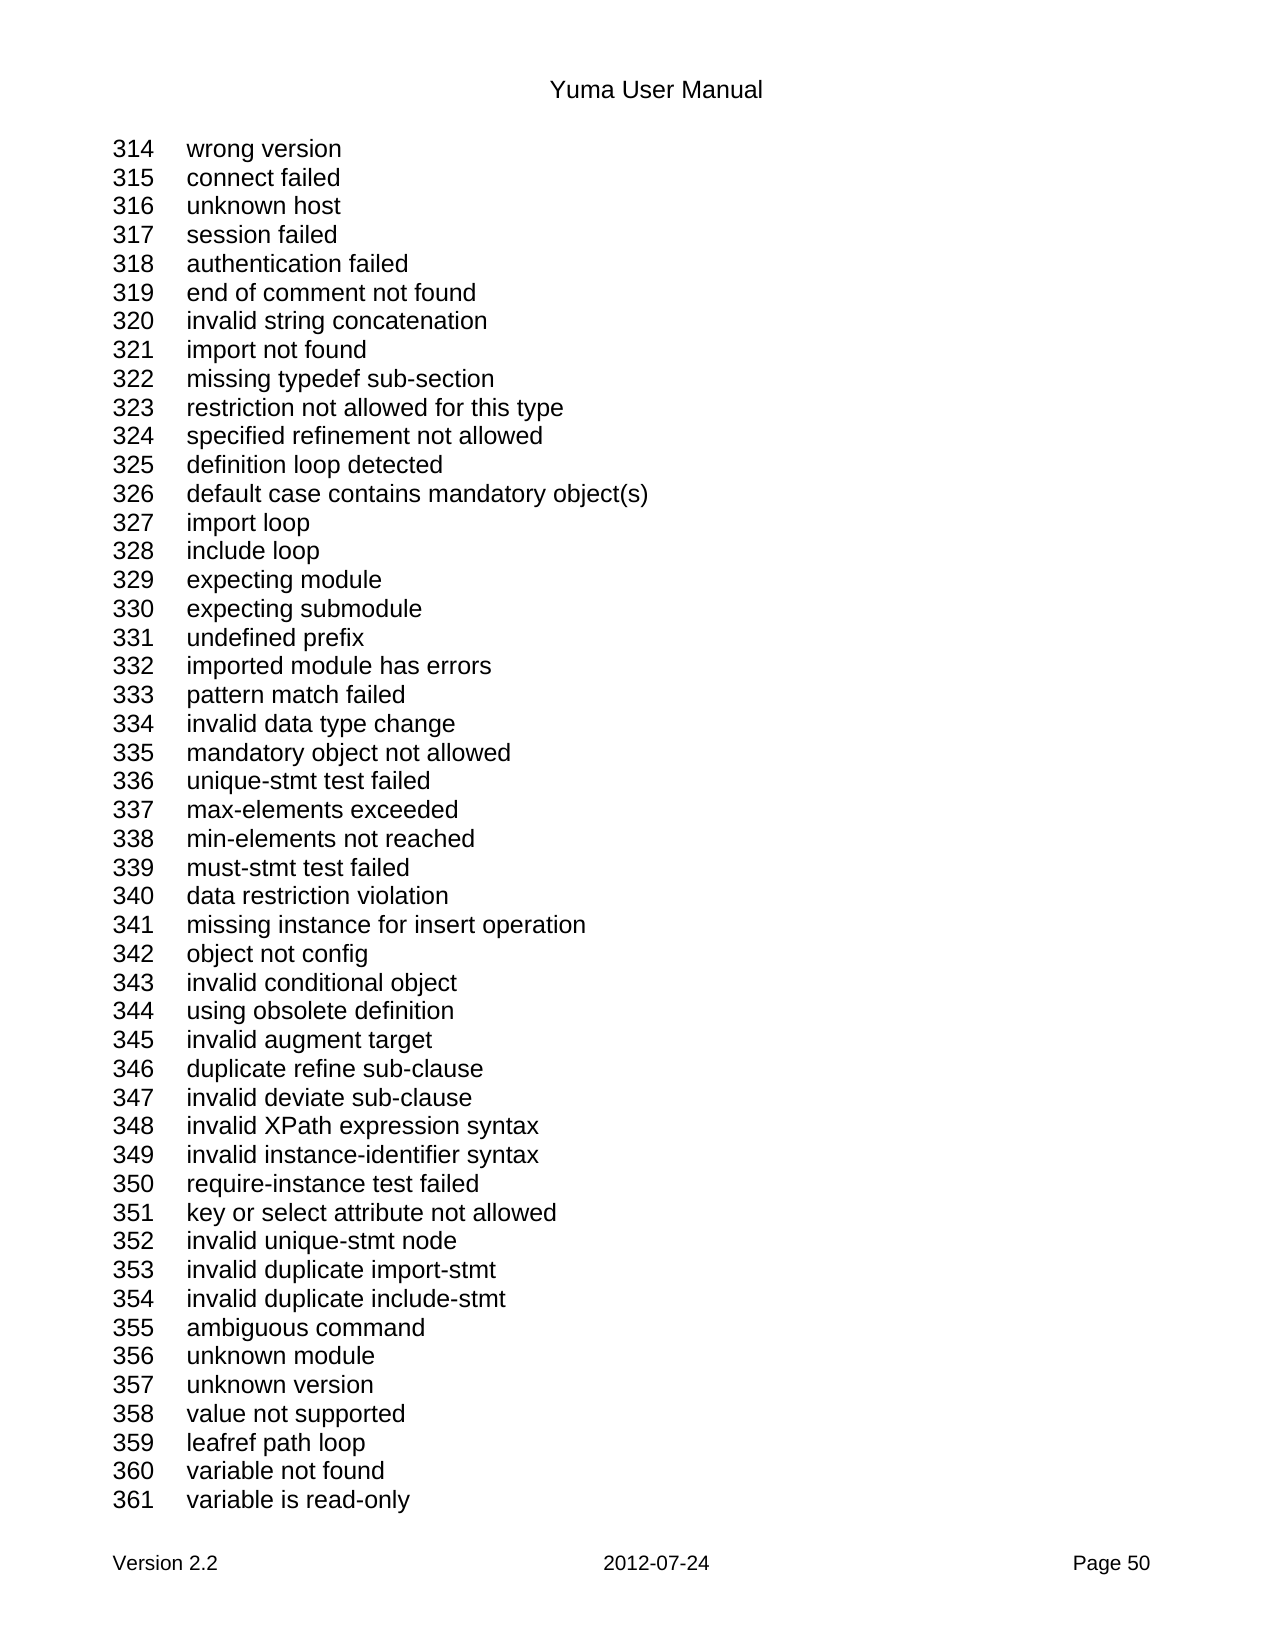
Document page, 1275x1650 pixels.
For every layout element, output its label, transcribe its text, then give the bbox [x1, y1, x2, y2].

text 336 unique-stmt test failed [112, 766, 1200, 795]
text 352 invalid unique-stmt node [112, 1226, 1200, 1255]
text 347 invalid deviate sub-clause [112, 1082, 1200, 1111]
text 323 restriction not allowed for this type [112, 392, 1200, 421]
text 316 unknown host [112, 191, 1200, 220]
text 341 missing instance for insert operation [112, 910, 1200, 939]
text 315 connect failed [112, 162, 1200, 191]
text 335 mandatory object not allowed [112, 737, 1200, 766]
text 329 expecting module [112, 565, 1200, 594]
text 360 variable not found [112, 1456, 1200, 1485]
text 319 end of comment not found [112, 277, 1200, 306]
text 353 invalid duplicate import-stmt [112, 1255, 1200, 1284]
text 348 invalid XPath expression syntax [112, 1111, 1200, 1140]
text 321 import not found [112, 335, 1200, 364]
text 340 data restriction violation [112, 881, 1200, 910]
text 354 invalid duplicate include-stmt [112, 1284, 1200, 1312]
text 344 using obsolete definition [112, 996, 1200, 1025]
text 357 unknown version [112, 1370, 1200, 1399]
text 356 unknown module [112, 1341, 1200, 1370]
text 318 authentication failed [112, 249, 1200, 277]
text 350 require-instance test failed [112, 1169, 1200, 1197]
text 332 imported module has errors [112, 651, 1200, 680]
text 337 max-elements exceeded [112, 795, 1200, 824]
text 317 session failed [112, 220, 1200, 249]
text 326 default case contains mandatory object(s) [112, 479, 1200, 507]
text 339 must-stmt test failed [112, 852, 1200, 881]
text 351 key or select attribute not allowed [112, 1197, 1200, 1226]
text 324 specified refinement not allowed [112, 421, 1200, 450]
text 331 undefined prefix [112, 622, 1200, 651]
text 346 duplicate refine sub-clause [112, 1054, 1200, 1082]
text 358 value not supported [112, 1399, 1200, 1427]
text 328 include loop [112, 536, 1200, 565]
text 327 import loop [112, 507, 1200, 536]
text 343 invalid conditional object [112, 967, 1200, 996]
text 333 pattern match failed [112, 680, 1200, 709]
text 355 ambiguous command [112, 1312, 1200, 1341]
text 334 invalid data type change [112, 709, 1200, 737]
text 325 definition loop detected [112, 450, 1200, 479]
text 322 missing typedef sub-section [112, 364, 1200, 392]
text 338 min-elements not reached [112, 824, 1200, 852]
text 345 invalid augment target [112, 1025, 1200, 1054]
text 342 object not config [112, 939, 1200, 967]
text 320 invalid string concatenation [112, 306, 1200, 335]
text 361 variable is read-only [112, 1485, 1200, 1514]
text 330 expecting submodule [112, 594, 1200, 622]
text 314 wrong version [112, 134, 1200, 162]
text 359 leafref path loop [112, 1427, 1200, 1456]
text 349 invalid instance-identifier syntax [112, 1140, 1200, 1169]
